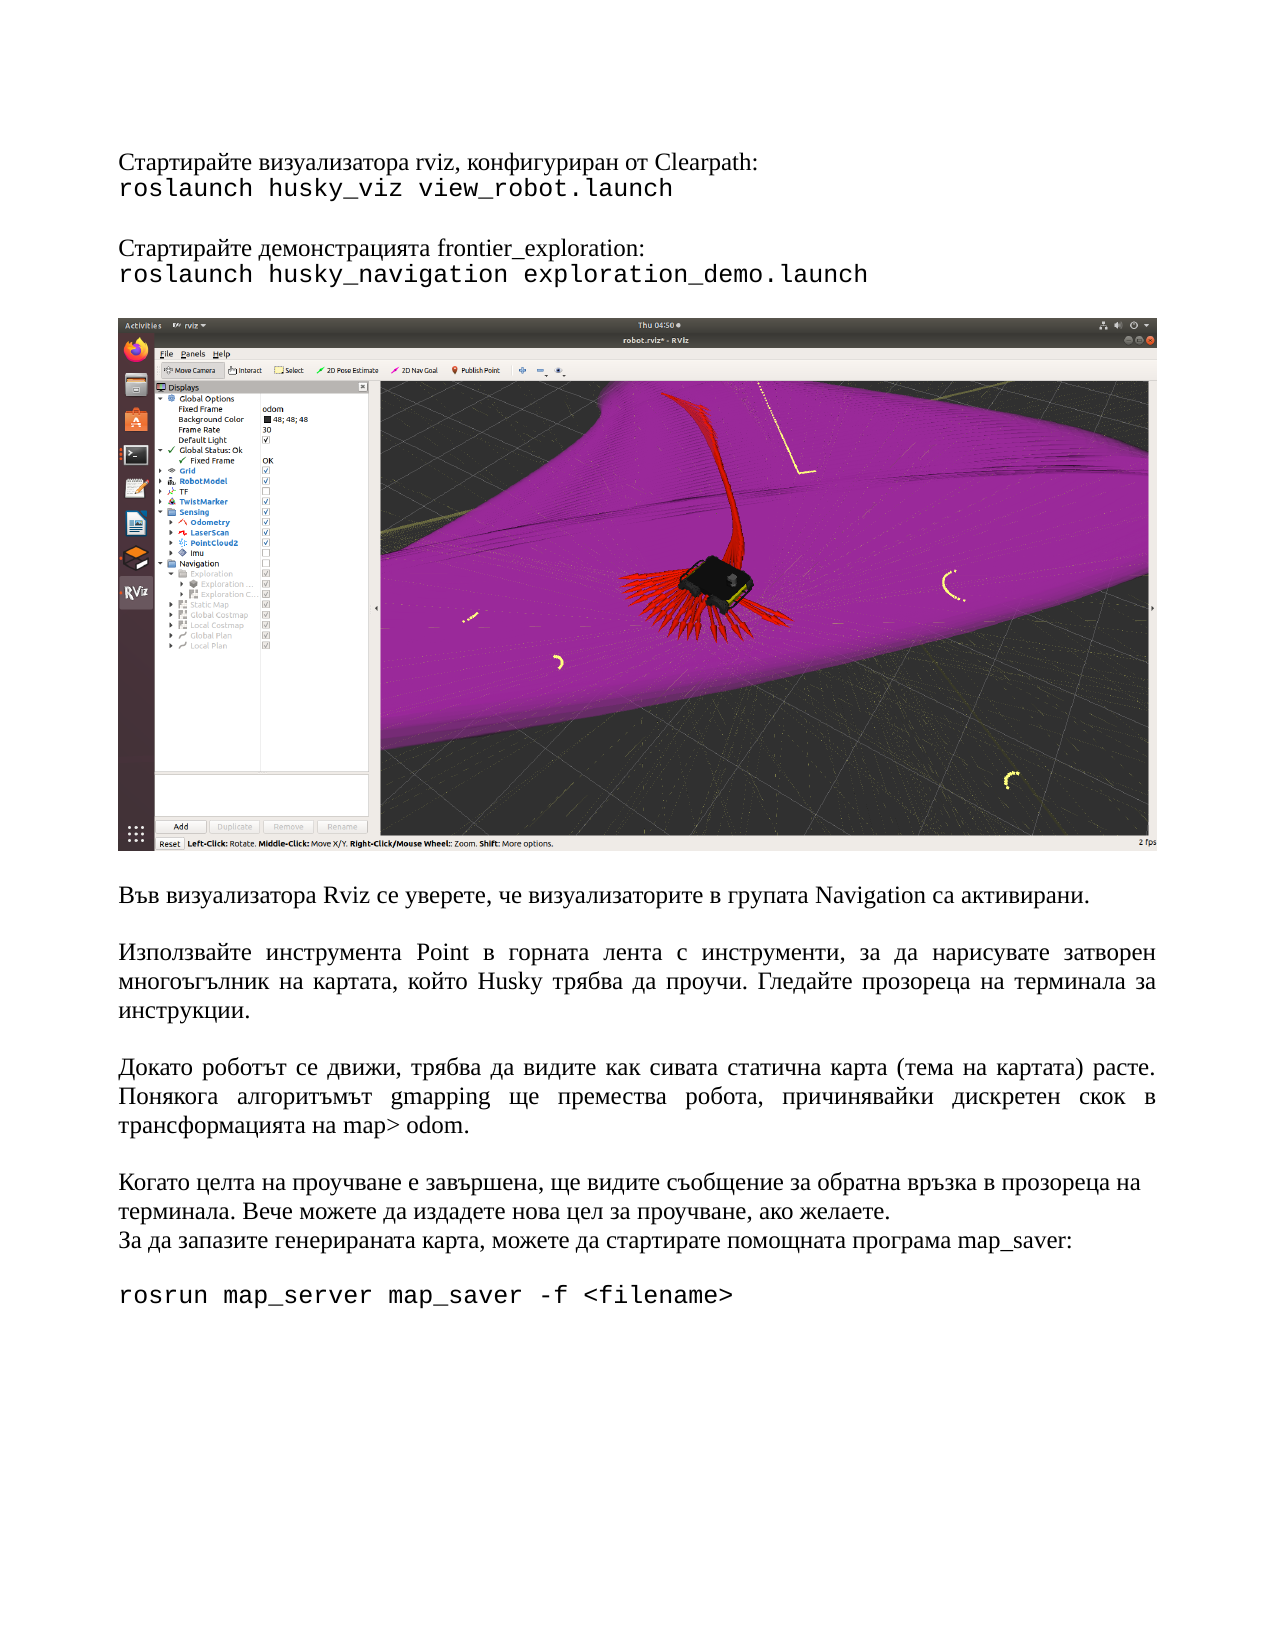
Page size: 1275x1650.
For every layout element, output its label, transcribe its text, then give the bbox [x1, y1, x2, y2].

text roslaunch husky_viz view_robot.launch [118, 176, 1157, 204]
text Използвайте инструмента Point в горната лента с инструменти, за да нарисувате затворен многоъгълник на картата, който Husky трябва да проучи. Гледайте прозореца на терминала за инструкции. [118, 937, 1157, 1023]
text Когато целта на проучване е завършена, ще видите съобщение за обратна връзка в прозореца на терминала. Вече можете да издадете нова цел за проучване, ако желаете. [118, 1167, 1157, 1225]
text rosrun map_server map_saver -f <filename> [118, 1282, 1157, 1311]
text За да запазите генерираната карта, можете да стартирате помощната програма map_saver: [118, 1225, 1157, 1253]
text Докато роботът се движи, трябва да видите как сивата статична карта (тема на картата) расте. Понякога алгоритъмът gmapping ще премества робота, причинявайки дискретен скок в трансформацията на map> odom. [118, 1052, 1157, 1138]
text Стартирайте визуализатора rviz, конфигуриран от Clearpath: [118, 147, 1157, 176]
text Във визуализатора Rviz се уверете, че визуализаторите в групата Navigation са активирани. [118, 880, 1157, 908]
text Стартирайте демонстрацията frontier_exploration: [118, 233, 1157, 261]
picture [118, 318, 1157, 851]
text roslaunch husky_navigation exploration_demo.launch [118, 261, 1157, 290]
